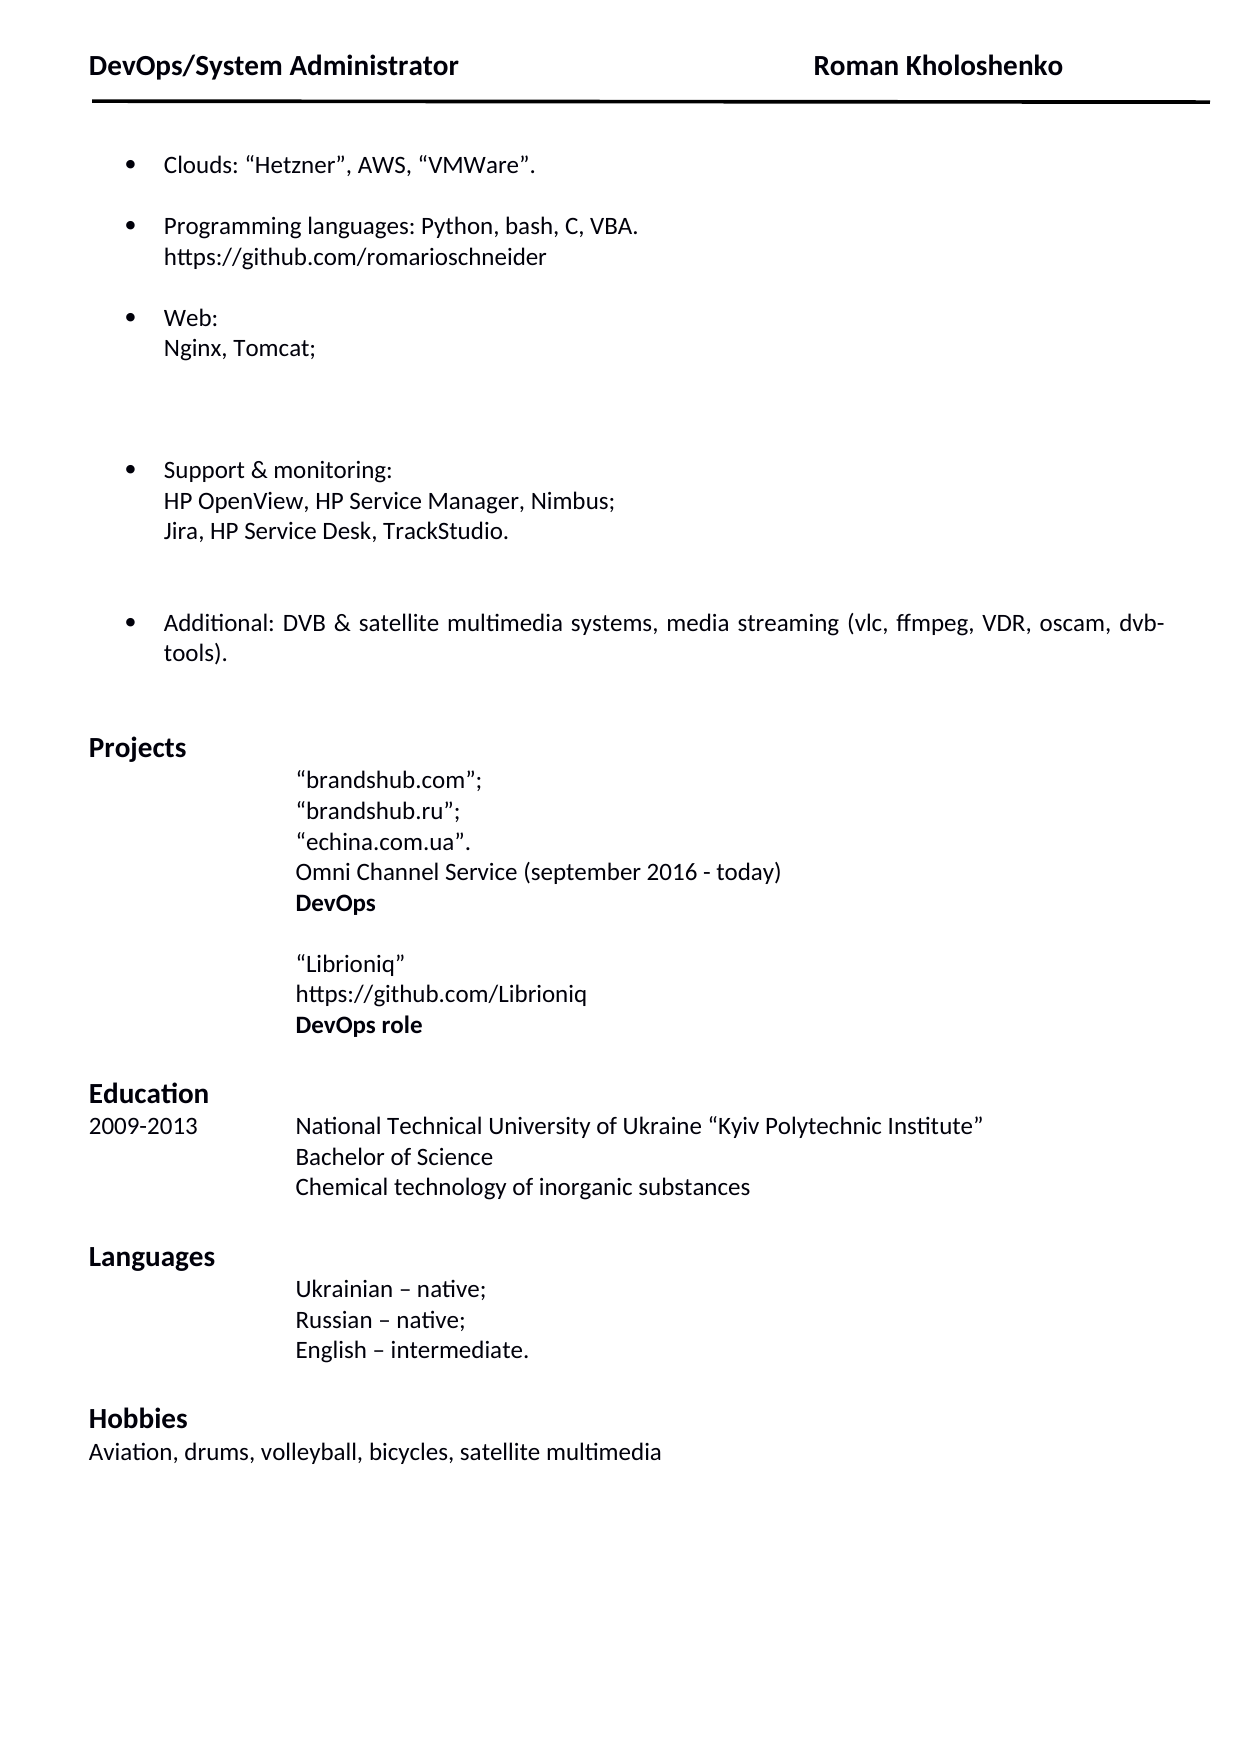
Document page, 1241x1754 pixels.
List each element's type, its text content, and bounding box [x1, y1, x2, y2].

text “echina.com.ua”. [89, 826, 1167, 856]
list Jira, HP Service Desk, TrackStudio. [164, 515, 1167, 546]
text English – intermediate. [89, 1334, 1167, 1365]
text DevOps [89, 887, 1167, 917]
list Clouds: “Hetzner”, AWS, “VMWare”. [126, 149, 1167, 179]
text https://github.com/Librioniq [89, 978, 1167, 1009]
text Ukrainian – native; [89, 1273, 1167, 1304]
text “Librioniq” [89, 948, 1167, 978]
text Education [89, 1075, 1167, 1111]
list Web: [126, 302, 1167, 332]
list Programming languages: Python, bash, C, VBA. [126, 210, 1167, 241]
text Russian – native; [89, 1304, 1167, 1334]
list HP OpenView, HP Service Manager, Nimbus; [164, 485, 1167, 515]
text DevOps role [89, 1009, 1167, 1039]
text Hobbies [89, 1401, 1167, 1436]
list Nginx, Tomcat; [164, 332, 1167, 363]
text 2009-2013 National Technical University of Ukraine “Kyiv Polytechnic Institute” [89, 1111, 1167, 1141]
text Languages [89, 1238, 1167, 1273]
list Support & monitoring: [126, 454, 1167, 485]
text Omni Channel Service (september 2016 - today) [89, 856, 1167, 887]
list https://github.com/romarioschneider [164, 241, 1167, 271]
text Projects [89, 729, 1167, 764]
list Additional: DVB & satellite multimedia systems, media streaming (vlc, ffmpeg, VDR, oscam, dvb-tools). [126, 607, 1167, 668]
text Bachelor of Science [89, 1141, 1167, 1172]
text Chemical technology of inorganic substances [89, 1172, 1167, 1202]
text “brandshub.ru”; [89, 795, 1167, 826]
text “brandshub.com”; [89, 764, 1167, 795]
text Aviation, drums, volleyball, bicycles, satellite multimedia [89, 1436, 1167, 1467]
